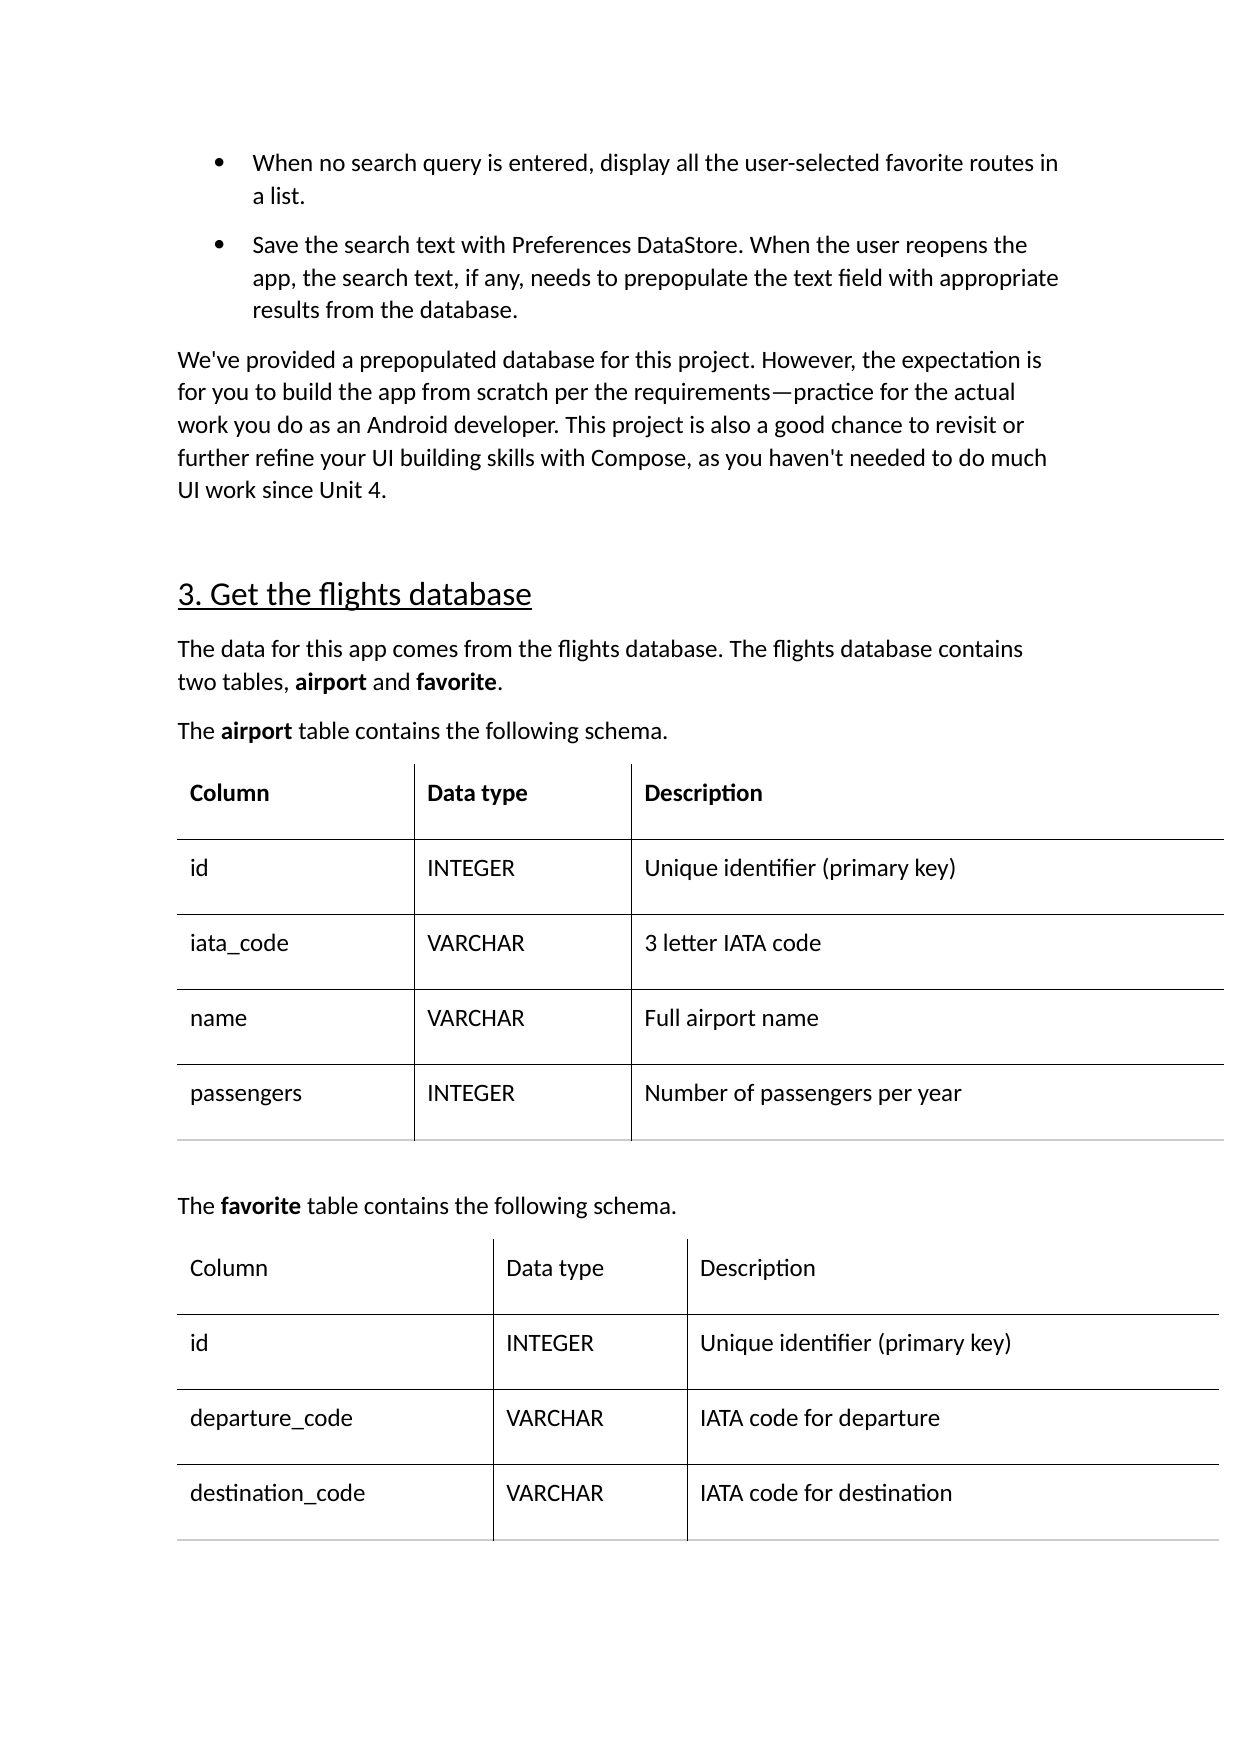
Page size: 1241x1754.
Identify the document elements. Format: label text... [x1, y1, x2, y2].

list Save the search text with Preferences DataStore. When the user reopens the app, the search text, if any, needs to prepopulate the text field with appropriate results from the database. [215, 229, 1063, 325]
text We've provided a prepopulated database for this project. However, the expectation is for you to build the app from scratch per the requirements—practice for the actual work you do as an Android developer. This project is also a good chance to revisit or further refine your UI building skills with Compose, as you haven't needed to do much UI work since Unit 4. [177, 344, 1063, 505]
table_cell id [177, 840, 414, 914]
table_header Data type [494, 1239, 687, 1313]
table_cell INTEGER [415, 1065, 631, 1139]
table_cell departure_code [177, 1390, 493, 1464]
table_header Description [688, 1239, 1219, 1313]
table_header Column [177, 764, 414, 838]
table_cell destination_code [177, 1465, 493, 1539]
table_cell passengers [177, 1065, 414, 1139]
table_cell INTEGER [494, 1315, 687, 1389]
table_cell id [177, 1315, 493, 1389]
table_cell IATA code for destination [688, 1465, 1219, 1539]
table_cell iata_code [177, 915, 414, 989]
table_cell VARCHAR [415, 990, 631, 1064]
table_cell INTEGER [415, 840, 631, 914]
table_cell Unique identifier (primary key) [688, 1315, 1219, 1389]
table_cell VARCHAR [494, 1390, 687, 1464]
list When no search query is entered, display all the user-selected favorite routes in a list. [215, 148, 1063, 211]
text The airport table contains the following schema. [177, 715, 1063, 746]
text The favorite table contains the following schema. [177, 1190, 1063, 1221]
table_header Description [632, 764, 1224, 838]
table_cell VARCHAR [494, 1465, 687, 1539]
table_header Column [177, 1239, 493, 1313]
table_cell Full airport name [632, 990, 1224, 1064]
table_cell IATA code for departure [688, 1390, 1219, 1464]
table_cell VARCHAR [415, 915, 631, 989]
table_cell Number of passengers per year [632, 1065, 1224, 1139]
text 3. Get the flights database [177, 573, 1063, 614]
table_cell Unique identifier (primary key) [632, 840, 1224, 914]
table_header Data type [415, 764, 631, 838]
table_cell name [177, 990, 414, 1064]
text The data for this app comes from the flights database. The flights database contains two tables, airport and favorite. [177, 633, 1063, 696]
table_cell 3 letter IATA code [632, 915, 1224, 989]
